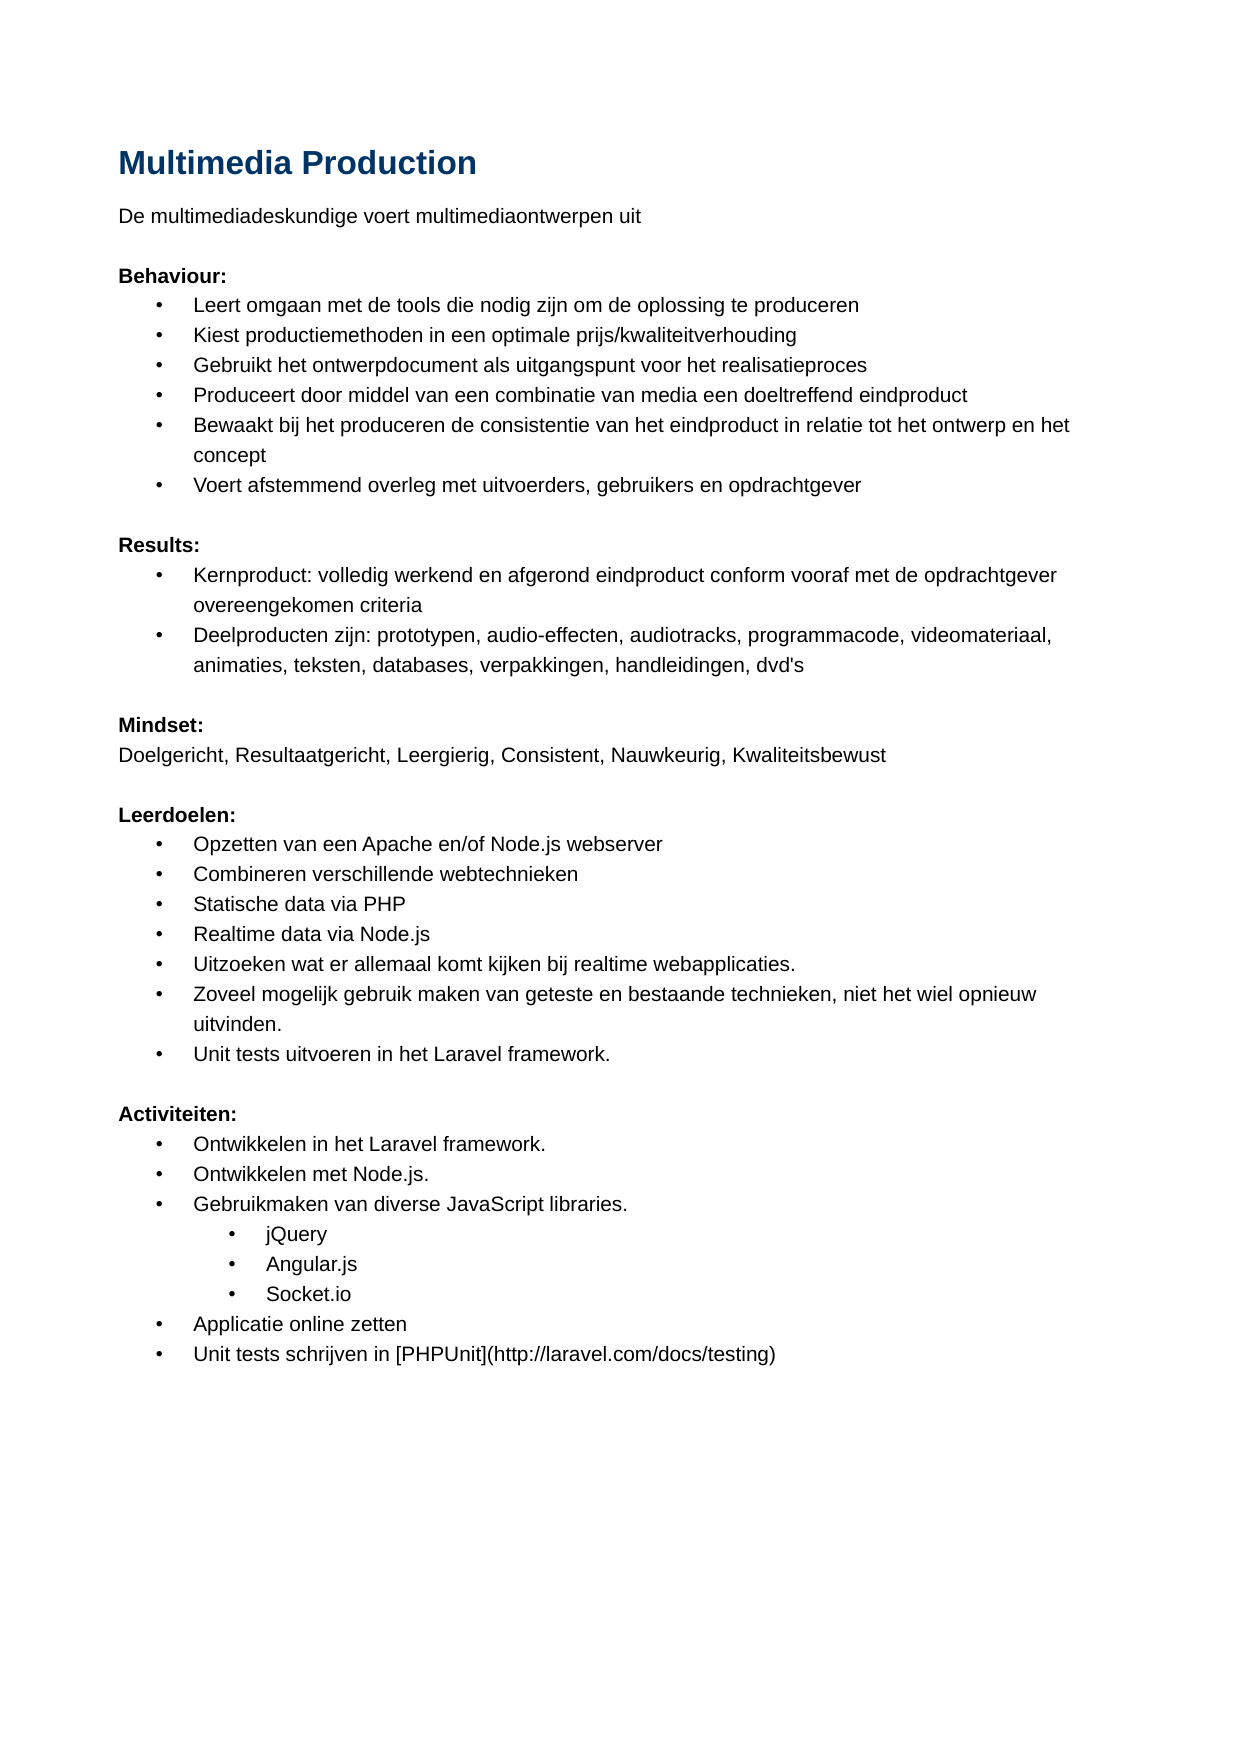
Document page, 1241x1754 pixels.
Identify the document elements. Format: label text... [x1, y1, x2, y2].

list Voert afstemmend overleg met uitvoerders, gebruikers en opdrachtgever [156, 473, 1122, 497]
list Bewaakt bij het produceren de consistentie van het eindproduct in relatie tot het ontwerp en het concept [156, 413, 1122, 467]
list Realtime data via Node.js [156, 922, 1122, 946]
list Socket.io [228, 1282, 1122, 1306]
list Zoveel mogelijk gebruik maken van geteste en bestaande technieken, niet het wiel opnieuw uitvinden. [156, 982, 1122, 1036]
subtitle Multimedia Production [118, 143, 1122, 182]
list Kernproduct: volledig werkend en afgerond eindproduct conform vooraf met de opdrachtgever overeengekomen criteria [156, 563, 1122, 617]
list jQuery [228, 1222, 1122, 1246]
text Leerdoelen: [118, 802, 1122, 826]
list Applicatie online zetten [156, 1312, 1122, 1336]
list Combineren verschillende webtechnieken [156, 862, 1122, 886]
list Uitzoeken wat er allemaal komt kijken bij realtime webapplicaties. [156, 952, 1122, 976]
text Mindset: [118, 713, 1122, 737]
list Unit tests uitvoeren in het Laravel framework. [156, 1042, 1122, 1066]
list Opzetten van een Apache en/of Node.js webserver [156, 832, 1122, 856]
text De multimediadeskundige voert multimediaontwerpen uit [118, 204, 1122, 228]
list Kiest productiemethoden in een optimale prijs/kwaliteitverhouding [156, 323, 1122, 347]
list Deelproducten zijn: prototypen, audio-effecten, audiotracks, programmacode, videomateriaal, animaties, teksten, databases, verpakkingen, handleidingen, dvd's [156, 623, 1122, 677]
list Gebruikmaken van diverse JavaScript libraries. [156, 1192, 1122, 1216]
text Doelgericht, Resultaatgericht, Leergierig, Consistent, Nauwkeurig, Kwaliteitsbewust [118, 743, 1122, 767]
text Results: [118, 533, 1122, 557]
text Behaviour: [118, 263, 1122, 287]
list Ontwikkelen in het Laravel framework. [156, 1132, 1122, 1156]
list Produceert door middel van een combinatie van media een doeltreffend eindproduct [156, 383, 1122, 407]
list Ontwikkelen met Node.js. [156, 1162, 1122, 1186]
text Activiteiten: [118, 1102, 1122, 1126]
list Statische data via PHP [156, 892, 1122, 916]
list Unit tests schrijven in [PHPUnit](http://laravel.com/docs/testing) [156, 1342, 1122, 1366]
list Angular.js [228, 1252, 1122, 1276]
list Gebruikt het ontwerpdocument als uitgangspunt voor het realisatieproces [156, 353, 1122, 377]
list Leert omgaan met de tools die nodig zijn om de oplossing te produceren [156, 293, 1122, 317]
